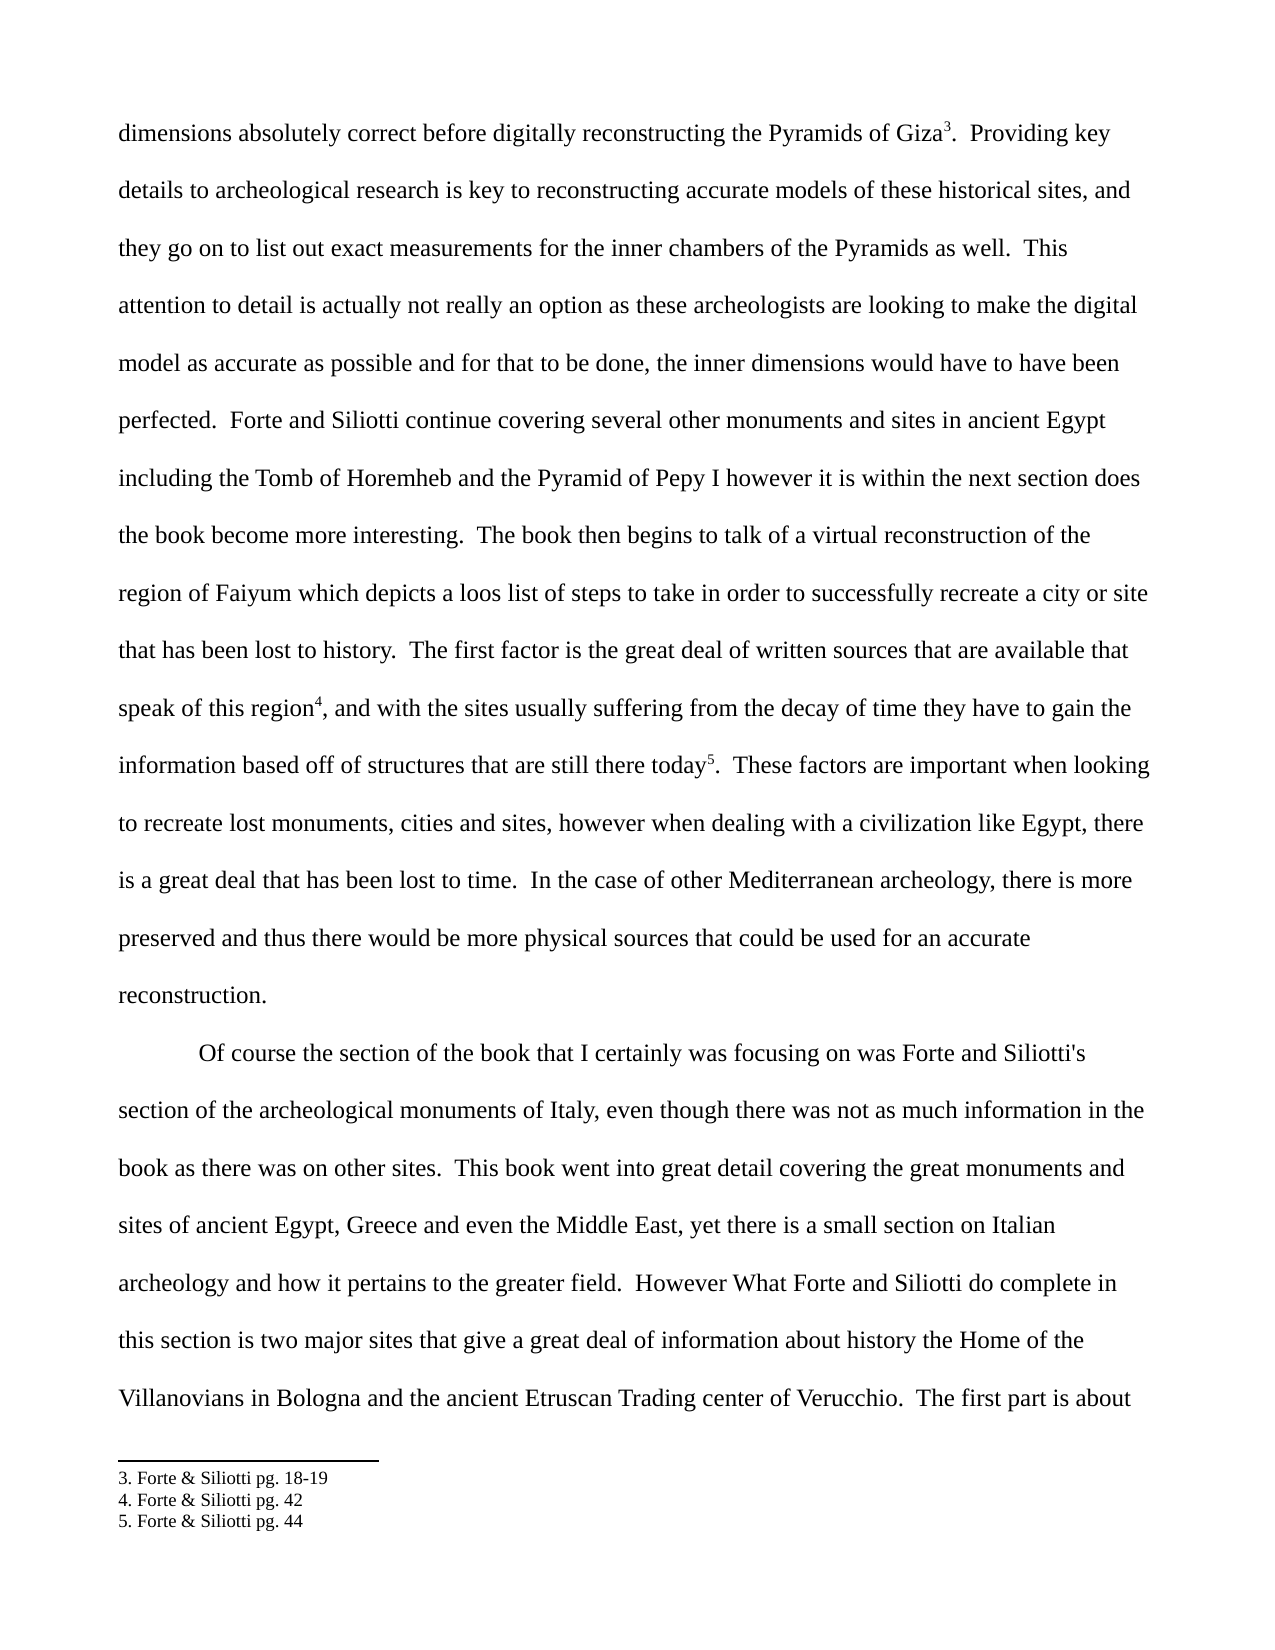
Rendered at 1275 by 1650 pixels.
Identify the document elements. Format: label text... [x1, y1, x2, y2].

text Of course the section of the book that I certainly was focusing on was Forte and Siliotti's section of the archeological monuments of Italy, even though there was not as much information in the book as there was on other sites. This book went into great detail covering the great monuments and sites of ancient Egypt, Greece and even the Middle East, yet there is a small section on Italian archeology and how it pertains to the greater field. However What Forte and Siliotti do complete in this section is two major sites that give a great deal of information about history the Home of the Villanovians in Bologna and the ancient Etruscan Trading center of Verucchio. The first part is about [118, 1038, 1157, 1412]
text . Forte & Siliotti pg. 44 [118, 1510, 1157, 1532]
text . Forte & Siliotti pg. 18-19 [118, 1467, 1157, 1489]
text dimensions absolutely correct before digitally reconstructing the Pyramids of Giza. Providing key details to archeological research is key to reconstructing accurate models of these historical sites, and they go on to list out exact measurements for the inner chambers of the Pyramids as well. This attention to detail is actually not really an option as these archeologists are looking to make the digital model as accurate as possible and for that to be done, the inner dimensions would have to have been perfected. Forte and Siliotti continue covering several other monuments and sites in ancient Egypt including the Tomb of Horemheb and the Pyramid of Pepy I however it is within the next section does the book become more interesting. The book then begins to talk of a virtual reconstruction of the region of Faiyum which depicts a loos list of steps to take in order to successfully recreate a city or site that has been lost to history. The first factor is the great deal of written sources that are available that speak of this region, and with the sites usually suffering from the decay of time they have to gain the information based off of structures that are still there today. These factors are important when looking to recreate lost monuments, cities and sites, however when dealing with a civilization like Egypt, there is a great deal that has been lost to time. In the case of other Mediterranean archeology, there is more preserved and thus there would be more physical sources that could be used for an accurate reconstruction. [118, 118, 1157, 1009]
text . Forte & Siliotti pg. 42 [118, 1489, 1157, 1510]
